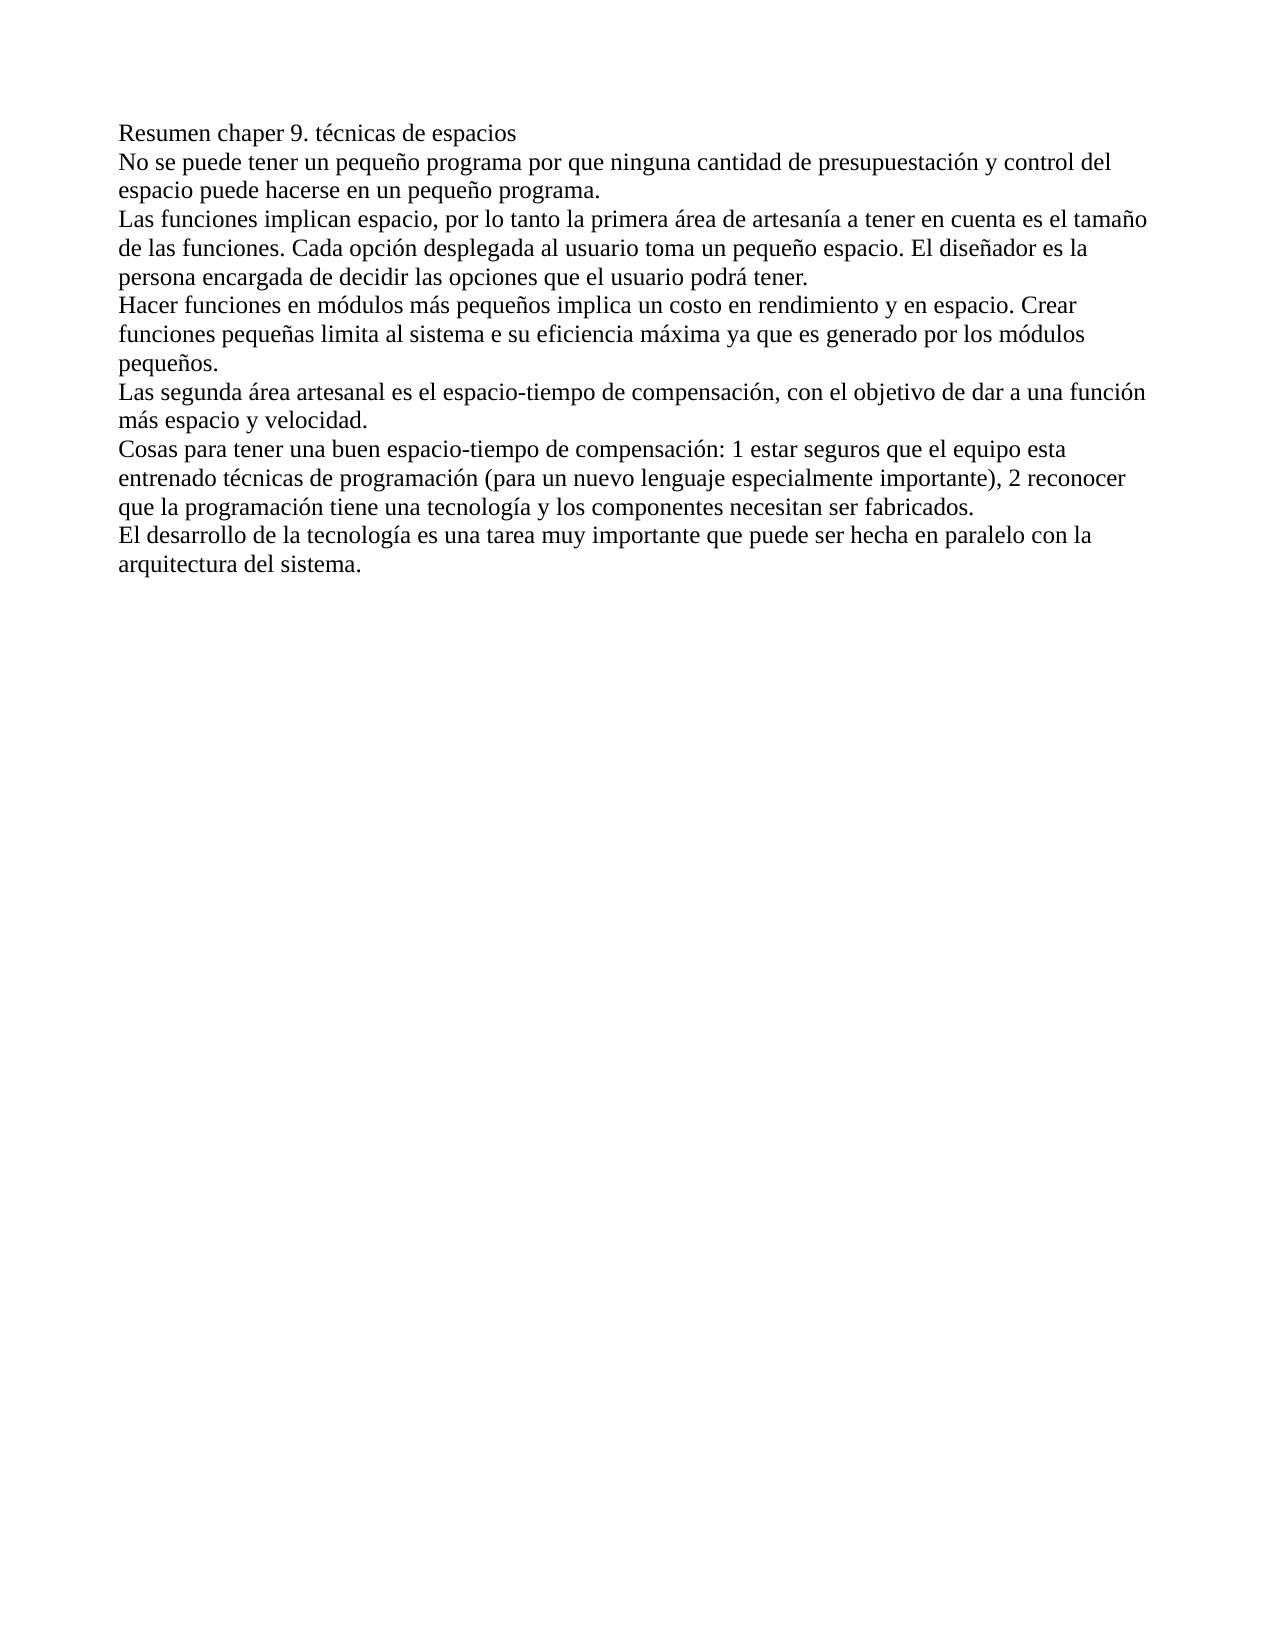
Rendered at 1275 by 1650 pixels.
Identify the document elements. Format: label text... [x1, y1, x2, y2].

text El desarrollo de la tecnología es una tarea muy importante que puede ser hecha en paralelo con la arquitectura del sistema. [118, 521, 1157, 578]
text Cosas para tener una buen espacio-tiempo de compensación: 1 estar seguros que el equipo esta entrenado técnicas de programación (para un nuevo lenguaje especialmente importante), 2 reconocer que la programación tiene una tecnología y los componentes necesitan ser fabricados. [118, 434, 1157, 521]
text Resumen chaper 9. técnicas de espacios [118, 118, 1157, 147]
text No se puede tener un pequeño programa por que ninguna cantidad de presupuestación y control del espacio puede hacerse en un pequeño programa. [118, 147, 1157, 204]
text Las segunda área artesanal es el espacio-tiempo de compensación, con el objetivo de dar a una función más espacio y velocidad. [118, 377, 1157, 434]
text Hacer funciones en módulos más pequeños implica un costo en rendimiento y en espacio. Crear funciones pequeñas limita al sistema e su eficiencia máxima ya que es generado por los módulos pequeños. [118, 291, 1157, 377]
text Las funciones implican espacio, por lo tanto la primera área de artesanía a tener en cuenta es el tamaño de las funciones. Cada opción desplegada al usuario toma un pequeño espacio. El diseñador es la persona encargada de decidir las opciones que el usuario podrá tener. [118, 204, 1157, 291]
